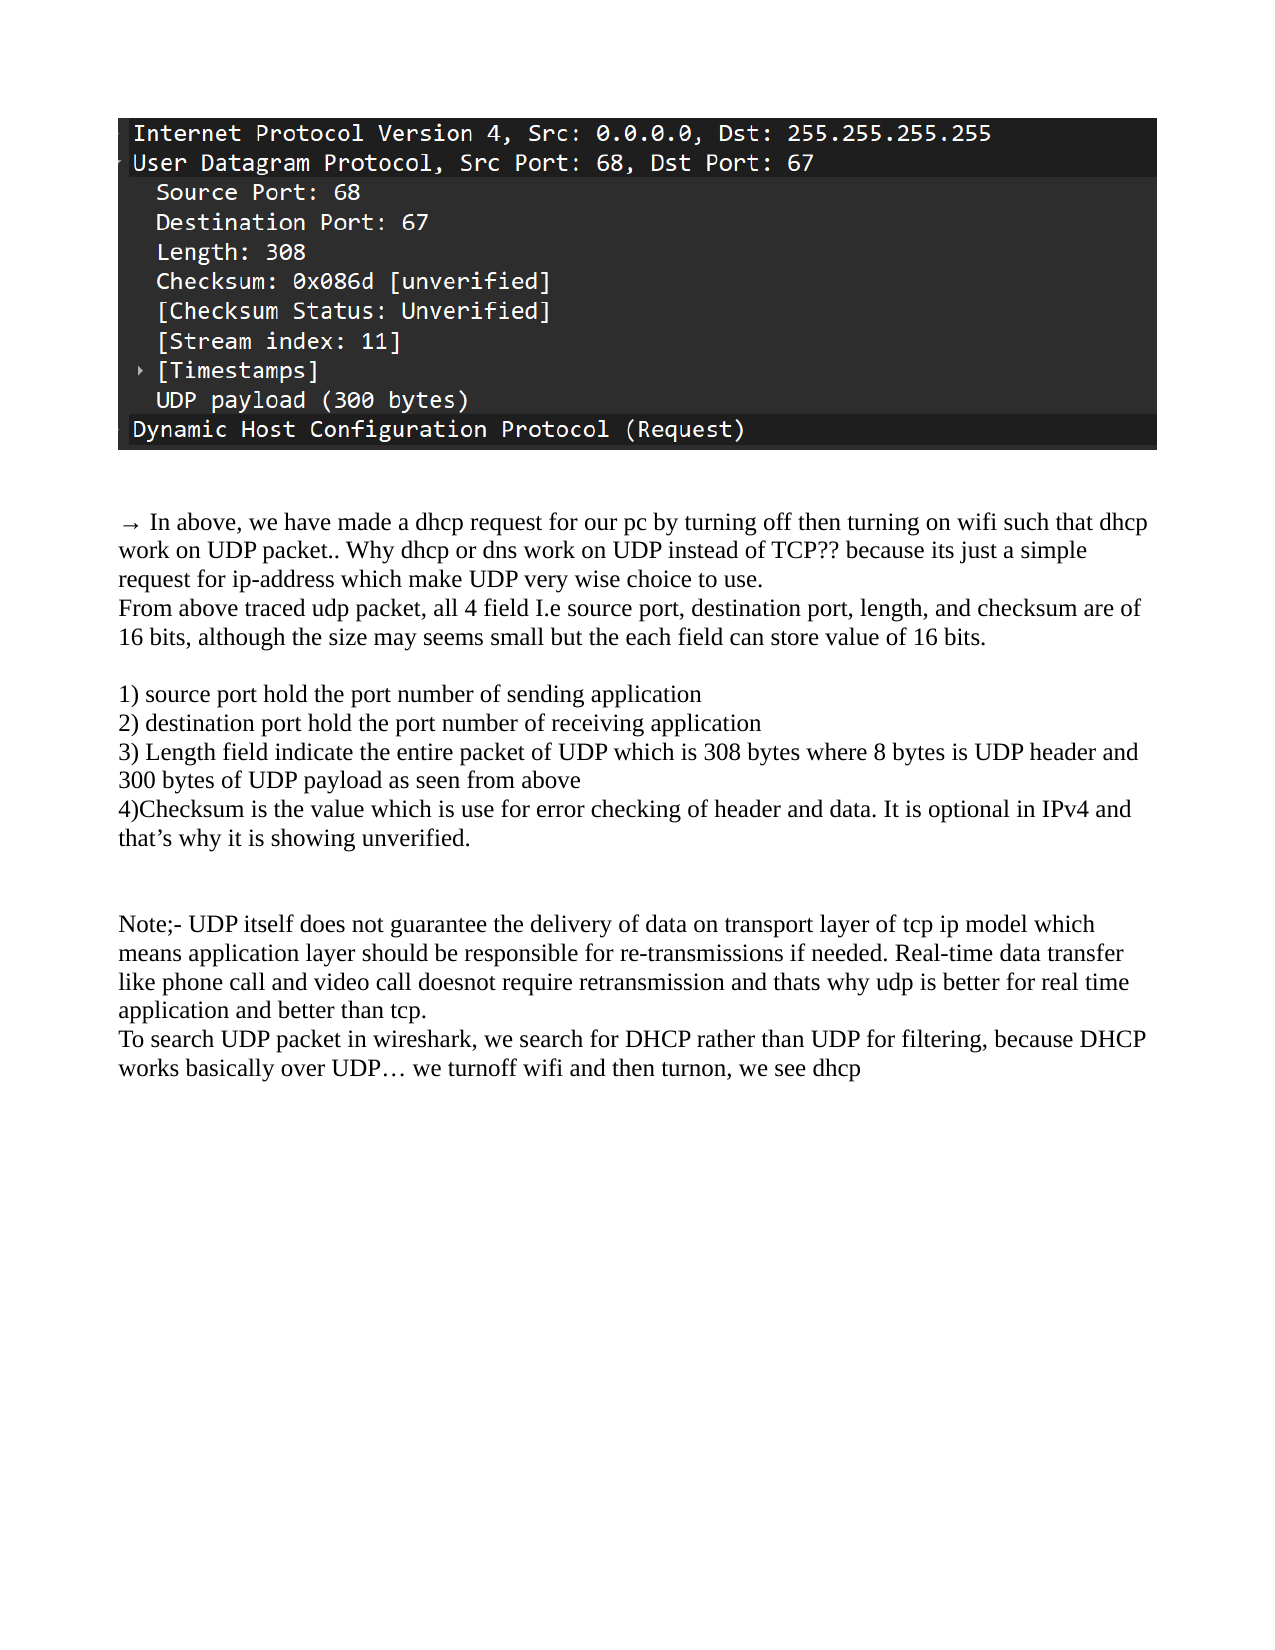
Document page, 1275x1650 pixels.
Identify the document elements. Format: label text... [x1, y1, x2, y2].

picture [118, 118, 1157, 450]
text 2) destination port hold the port number of receiving application [118, 708, 1157, 737]
text 4)Checksum is the value which is use for error checking of header and data. It is optional in IPv4 and that’s why it is showing unverified. [118, 794, 1157, 852]
text From above traced udp packet, all 4 field I.e source port, destination port, length, and checksum are of 16 bits, although the size may seems small but the each field can store value of 16 bits. [118, 593, 1157, 650]
text → In above, we have made a dhcp request for our pc by turning off then turning on wifi such that dhcp work on UDP packet.. Why dhcp or dns work on UDP instead of TCP?? because its just a simple request for ip-address which make UDP very wise choice to use. [118, 507, 1157, 593]
text Note;- UDP itself does not guarantee the delivery of data on transport layer of tcp ip model which means application layer should be responsible for re-transmissions if needed. Real-time data transfer like phone call and video call doesnot require retransmission and thats why udp is better for real time application and better than tcp. [118, 909, 1157, 1024]
text To search UDP packet in wireshark, we search for DHCP rather than UDP for filtering, because DHCP works basically over UDP… we turnoff wifi and then turnon, we see dhcp [118, 1024, 1157, 1082]
text 1) source port hold the port number of sending application [118, 679, 1157, 708]
text 3) Length field indicate the entire packet of UDP which is 308 bytes where 8 bytes is UDP header and 300 bytes of UDP payload as seen from above [118, 737, 1157, 794]
